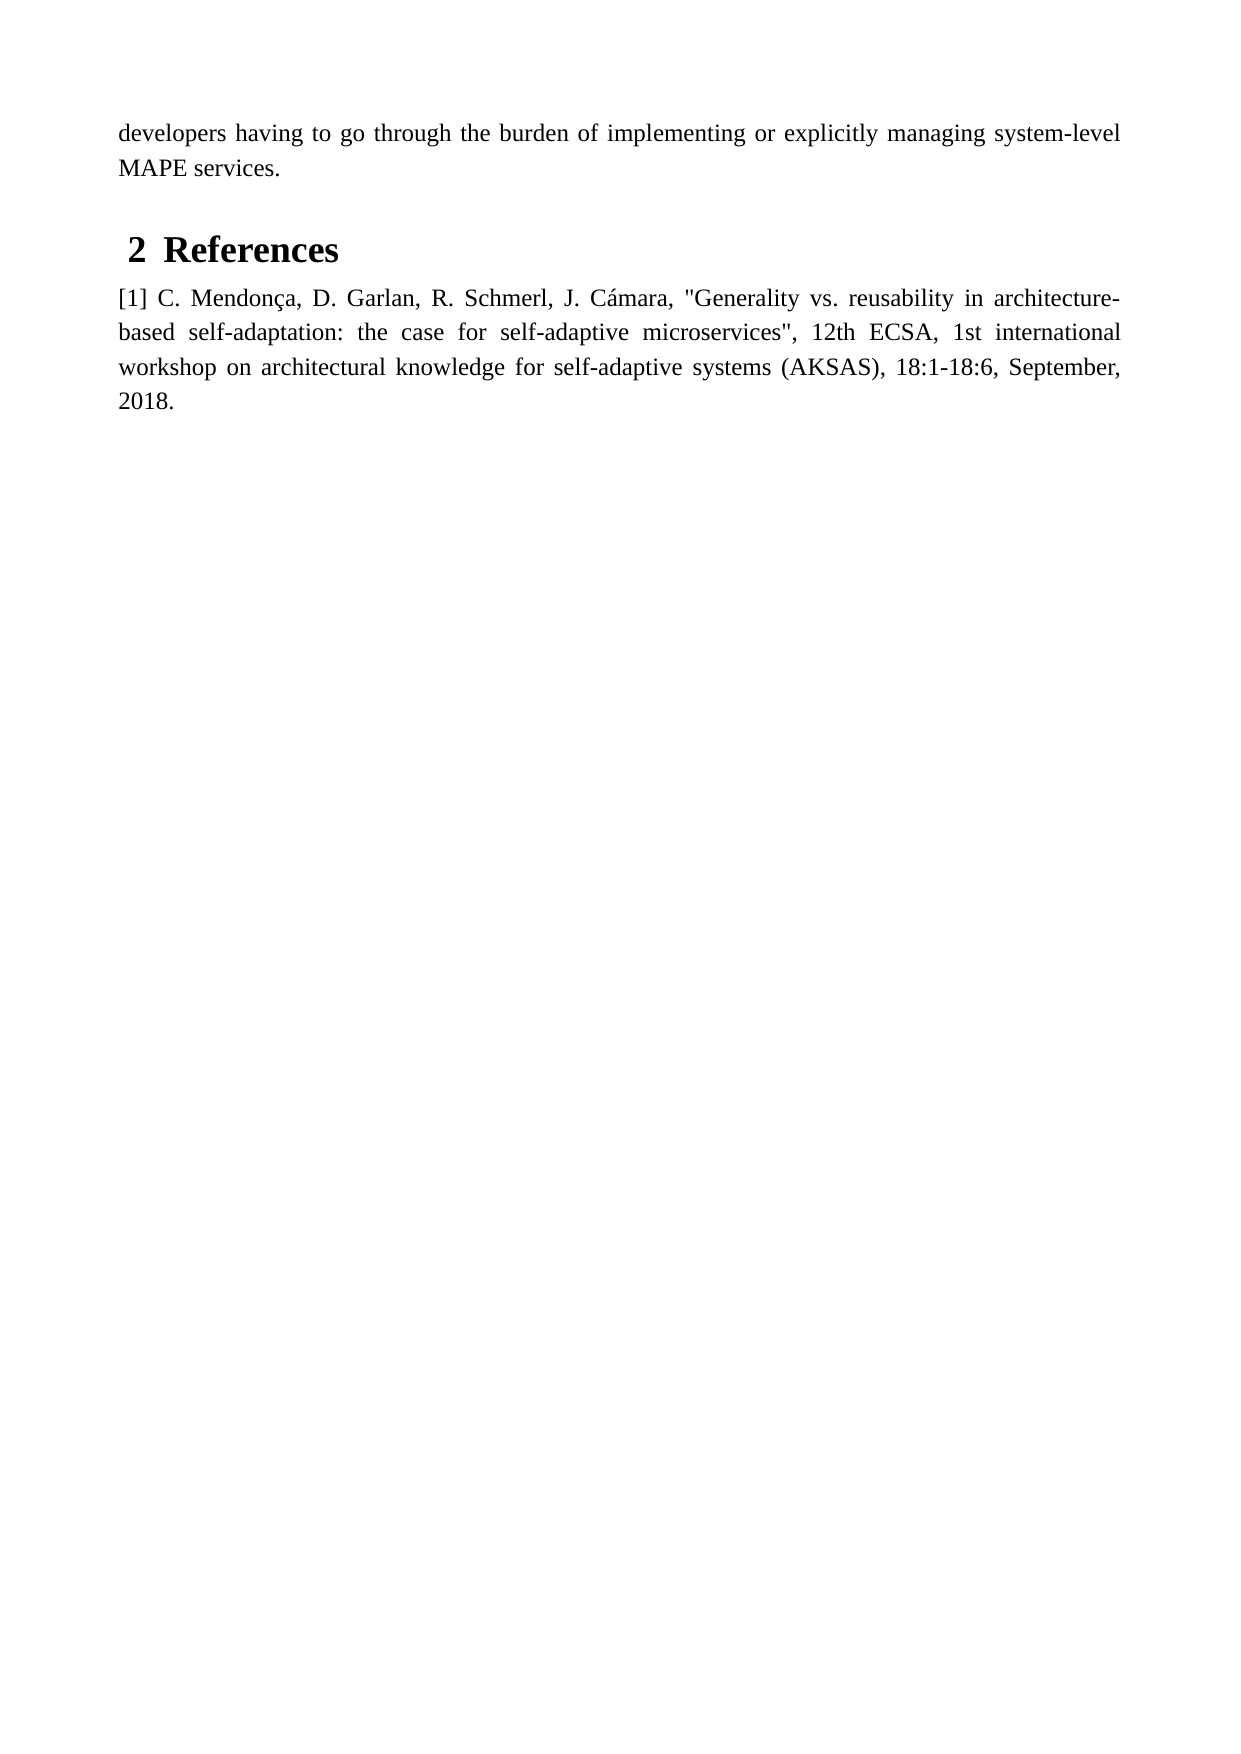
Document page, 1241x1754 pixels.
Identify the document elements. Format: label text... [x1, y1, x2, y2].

text [1] C. Mendonça, D. Garlan, R. Schmerl, J. Cámara, "Generality vs. reusability in architecture-based self-adaptation: the case for self-adaptive microservices", 12th ECSA, 1st international workshop on architectural knowledge for self-adaptive systems (AKSAS), 18:1-18:6, September, 2018. [118, 283, 1122, 415]
text developers having to go through the burden of implementing or explicitly managing system-level MAPE services. [118, 118, 1122, 181]
subtitle References [118, 227, 1122, 271]
